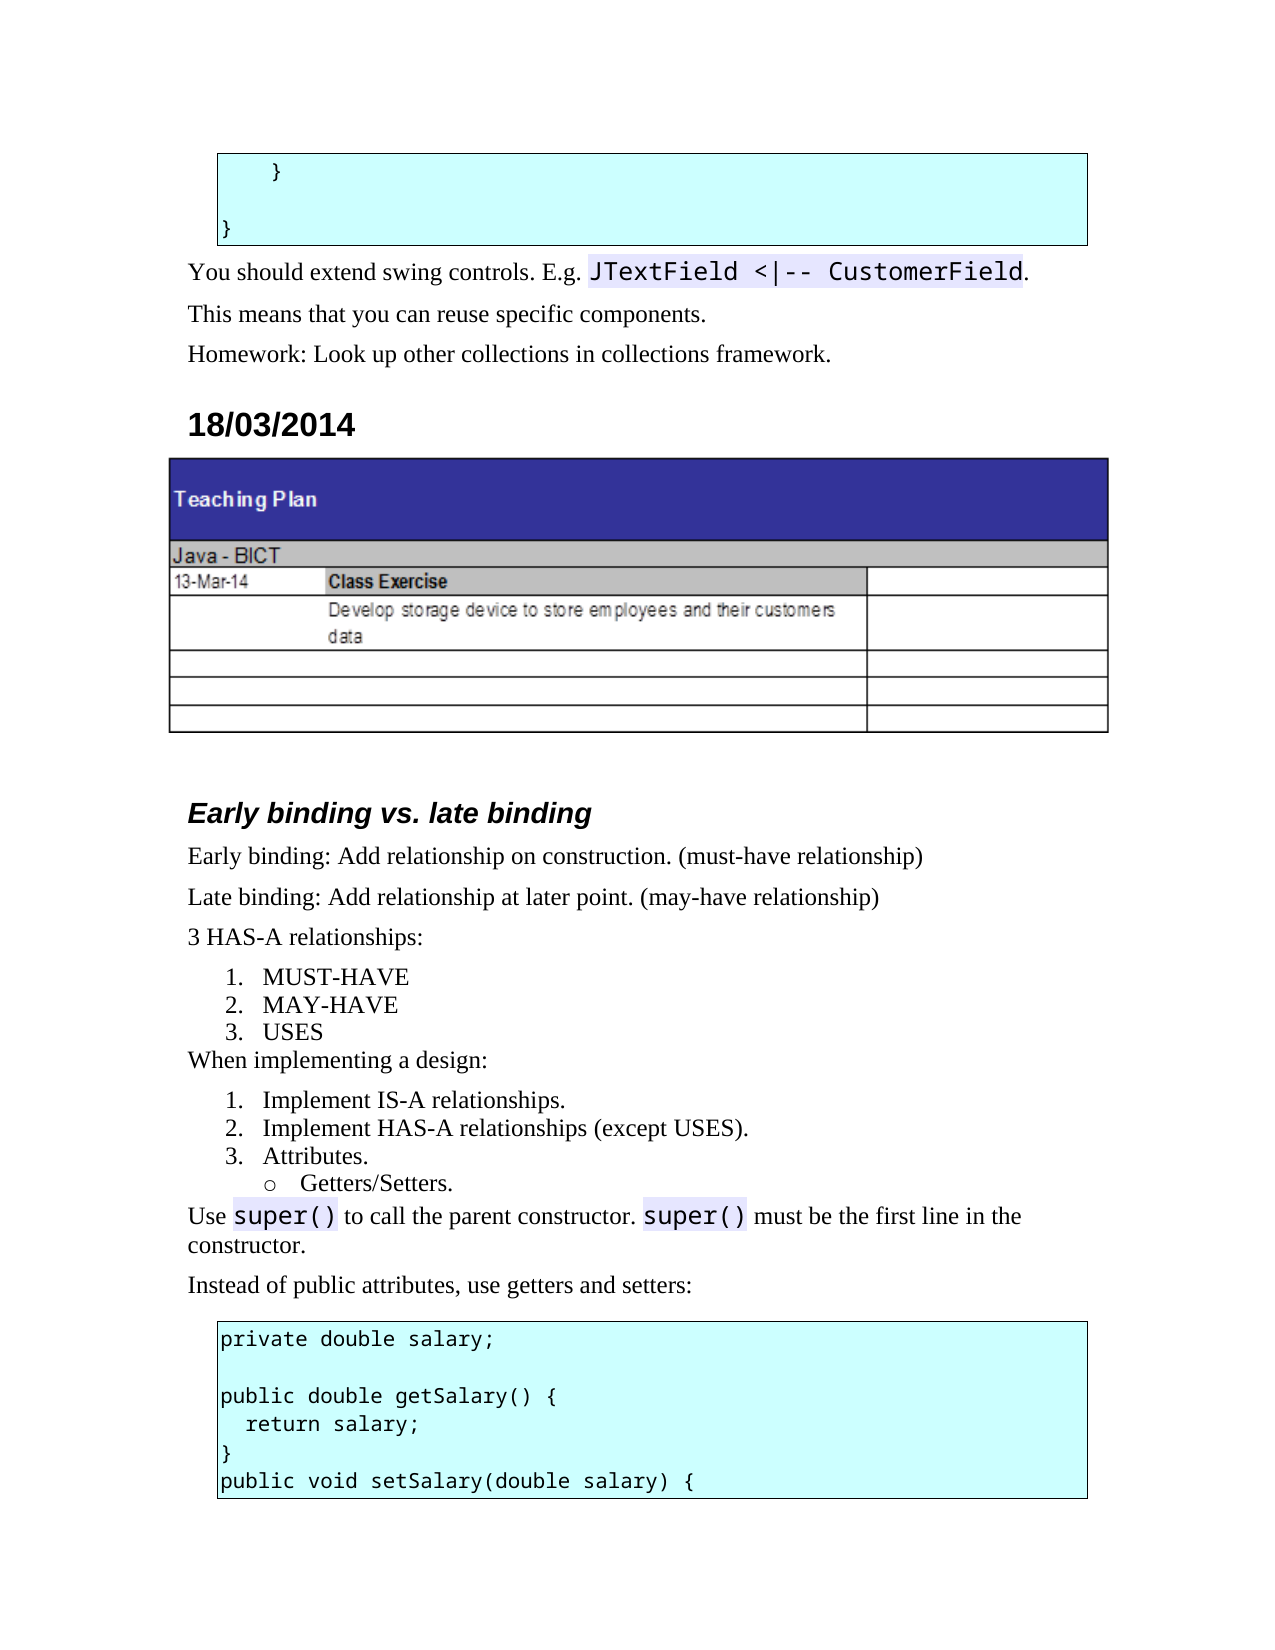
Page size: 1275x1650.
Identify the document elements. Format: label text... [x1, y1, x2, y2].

text This means that you can reuse specific components. [187, 300, 1087, 328]
text private double salary; public double getSalary() { return salary; } public void setSalary(double salary) { [218, 1322, 1087, 1498]
picture [166, 455, 1109, 733]
list USES [225, 1018, 1087, 1046]
text 3 HAS-A relationships: [187, 923, 1087, 951]
list Attributes. [225, 1142, 1087, 1169]
text When implementing a design: [187, 1046, 1087, 1074]
text You should extend swing controls. E.g. JTextField <|-- CustomerField. [1023, 254, 1087, 288]
text Instead of public attributes, use getters and setters: [187, 1272, 1087, 1299]
subtitle Early binding vs. late binding [187, 797, 1087, 830]
list Implement HAS-A relationships (except USES). [225, 1114, 1087, 1142]
text Late binding: Add relationship at later point. (may-have relationship) [187, 883, 1087, 910]
list MAY-HAVE [225, 991, 1087, 1018]
text Use super() to call the parent constructor. super() must be the first line in the constructor. [187, 1197, 1087, 1259]
subtitle 18/03/2014 [187, 406, 1087, 443]
text Homework: Look up other collections in collections framework. [187, 340, 1087, 368]
list MUST-HAVE [225, 963, 1087, 991]
list Getters/Setters. [262, 1169, 1087, 1197]
text Early binding: Add relationship on construction. (must-have relationship) [187, 842, 1087, 870]
text You should extend swing controls. E.g. JTextField <|-- CustomerField. [187, 254, 588, 288]
list Implement IS-A relationships. [225, 1086, 1087, 1114]
text } } [218, 154, 1087, 245]
